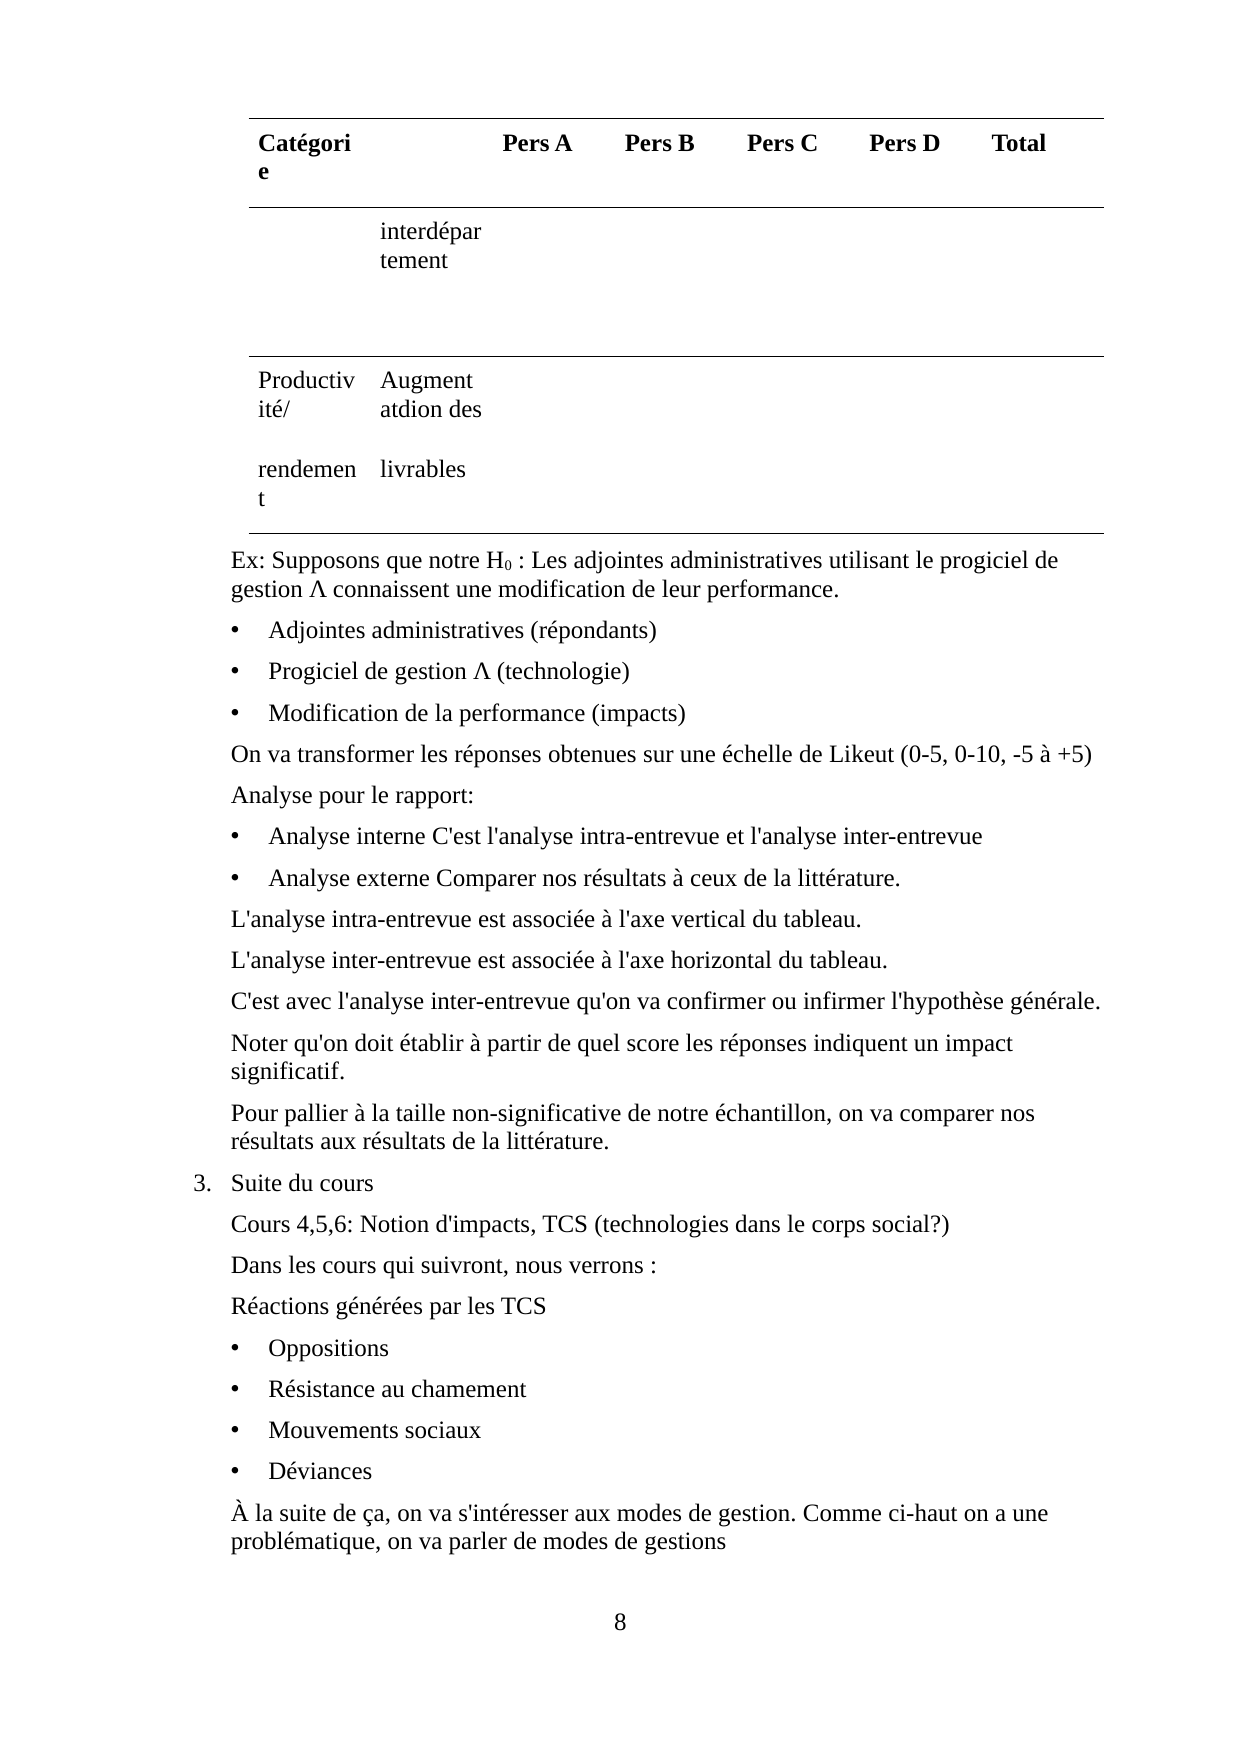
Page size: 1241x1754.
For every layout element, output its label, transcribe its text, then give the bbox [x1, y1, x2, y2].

list L'analyse inter-entrevue est associée à l'axe horizontal du tableau. [193, 945, 1122, 974]
table_header Pers C [738, 119, 860, 207]
table_header Catégorie [249, 119, 371, 207]
table_cell [371, 296, 493, 356]
table_cell [982, 208, 1104, 296]
table_cell [493, 357, 615, 444]
table_cell [738, 357, 860, 444]
table_cell [615, 296, 737, 356]
list Suite du cours [193, 1168, 1122, 1196]
table_header [371, 119, 493, 207]
list Mouvements sociaux [231, 1415, 1122, 1444]
table_header Pers D [860, 119, 982, 207]
table_cell [615, 208, 737, 296]
list Dans les cours qui suivront, nous verrons : [193, 1250, 1122, 1279]
list Progiciel de gestion Λ (technologie) [231, 656, 1122, 685]
table_cell [982, 445, 1104, 533]
table_cell Productivité/ [249, 357, 371, 444]
list À la suite de ça, on va s'intéresser aux modes de gestion. Comme ci-haut on a une problématique, on va parler de modes de gestions [193, 1498, 1122, 1555]
list Cours 4,5,6: Notion d'impacts, TCS (technologies dans le corps social?) [193, 1209, 1122, 1238]
table_cell [615, 357, 737, 444]
table_cell [493, 296, 615, 356]
table_cell Augmentatdion des [371, 357, 493, 444]
table_cell [738, 296, 860, 356]
list L'analyse intra-entrevue est associée à l'axe vertical du tableau. [193, 904, 1122, 933]
list Réactions générées par les TCS [193, 1291, 1122, 1320]
list Oppositions [231, 1333, 1122, 1361]
table_cell [249, 296, 371, 356]
list Analyse pour le rapport: [193, 780, 1122, 809]
table_cell [249, 208, 371, 296]
table_cell [738, 445, 860, 533]
list Déviances [231, 1456, 1122, 1485]
list Adjointes administratives (répondants) [231, 615, 1122, 644]
table_cell livrables [371, 445, 493, 533]
list Analyse interne C'est l'analyse intra-entrevue et l'analyse inter-entrevue [231, 821, 1122, 850]
table_cell [982, 357, 1104, 444]
list Modification de la performance (impacts) [231, 698, 1122, 726]
table_cell [615, 445, 737, 533]
table_cell interdépartement [371, 208, 493, 296]
list C'est avec l'analyse inter-entrevue qu'on va confirmer ou infirmer l'hypothèse générale. [193, 986, 1122, 1015]
list Pour pallier à la taille non-significative de notre échantillon, on va comparer nos résultats aux résultats de la littérature. [193, 1098, 1122, 1155]
table_cell [860, 296, 982, 356]
table_header Pers B [615, 119, 737, 207]
table_cell [860, 445, 982, 533]
table_cell [738, 208, 860, 296]
list Noter qu'on doit établir à partir de quel score les réponses indiquent un impact significatif. [193, 1028, 1122, 1085]
table_cell [982, 296, 1104, 356]
list On va transformer les réponses obtenues sur une échelle de Likeut (0-5, 0-10, -5 à +5) [193, 739, 1122, 768]
list Ex: Supposons que notre H0 : Les adjointes administratives utilisant le progiciel de gestion Λ connaissent une modification de leur performance. [193, 545, 1122, 603]
list Analyse externe Comparer nos résultats à ceux de la littérature. [231, 863, 1122, 891]
table_cell rendement [249, 445, 371, 533]
table_cell [493, 208, 615, 296]
table_header Total [982, 119, 1104, 207]
table_header Pers A [493, 119, 615, 207]
table_cell [860, 208, 982, 296]
table_cell [860, 357, 982, 444]
list Résistance au chamement [231, 1374, 1122, 1403]
table_cell [493, 445, 615, 533]
